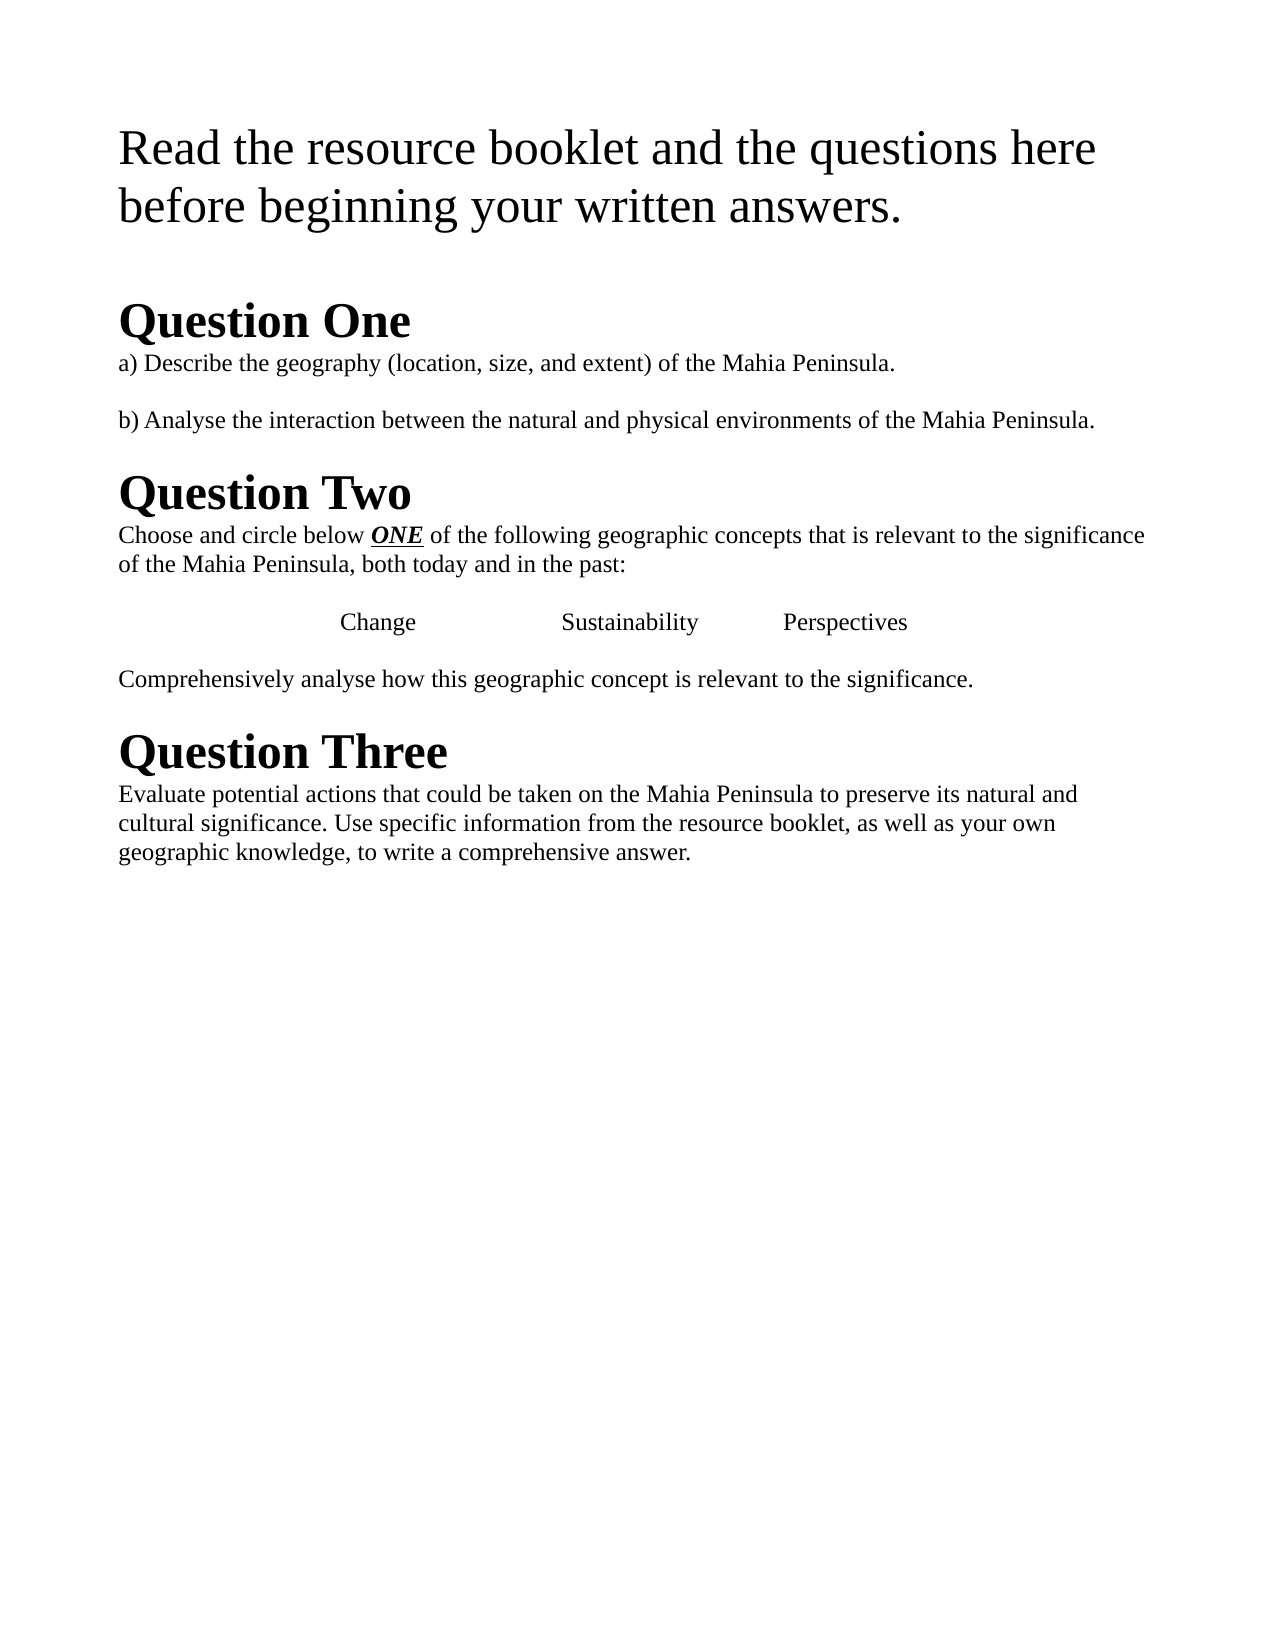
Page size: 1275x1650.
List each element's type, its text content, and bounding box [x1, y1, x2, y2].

text Choose and circle below ONE of the following geographic concepts that is relevant to the significance of the Mahia Peninsula, both today and in the past: [118, 521, 1157, 578]
text Evaluate potential actions that could be taken on the Mahia Peninsula to preserve its natural and cultural significance. Use specific information from the resource booklet, as well as your own geographic knowledge, to write a comprehensive answer. [118, 779, 1157, 866]
text Question Three [118, 722, 1157, 779]
text b) Analyse the interaction between the natural and physical environments of the Mahia Peninsula. [118, 406, 1157, 434]
text a) Describe the geography (location, size, and extent) of the Mahia Peninsula. [118, 348, 1157, 377]
text Question Two [118, 463, 1157, 521]
text Change Sustainability Perspectives [118, 607, 1157, 636]
text Comprehensively analyse how this geographic concept is relevant to the significance. [118, 664, 1157, 693]
text Read the resource booklet and the questions here before beginning your written answers. [118, 118, 1157, 233]
text Question One [118, 291, 1157, 348]
